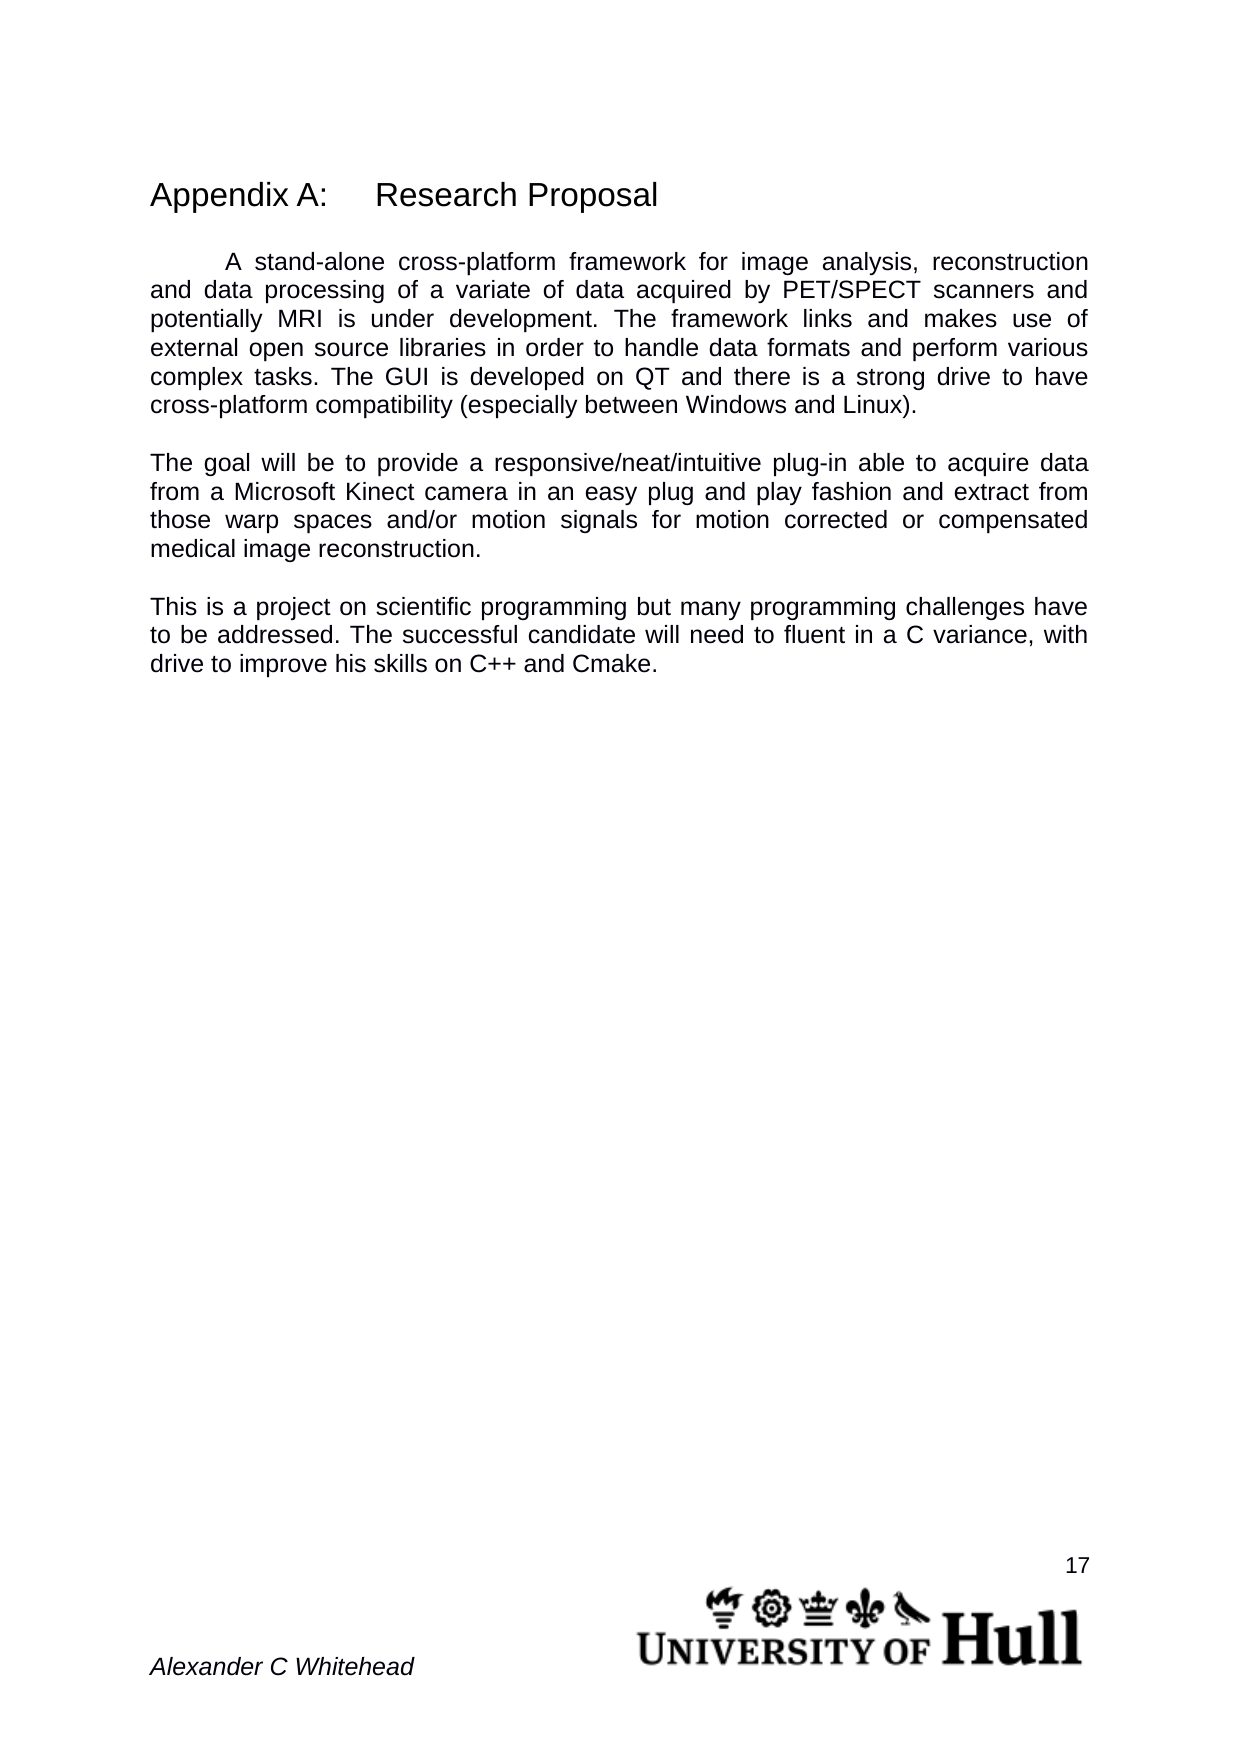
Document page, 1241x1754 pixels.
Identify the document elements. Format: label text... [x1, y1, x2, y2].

text A stand-alone cross-platform framework for image analysis, reconstruction and data processing of a variate of data acquired by PET/SPECT scanners and potentially MRI is under development. The framework links and makes use of external open source libraries in order to handle data formats and perform various complex tasks. The GUI is developed on QT and there is a strong drive to have cross-platform compatibility (especially between Windows and Linux). [150, 247, 1090, 419]
picture [630, 1578, 1091, 1675]
text The goal will be to provide a responsive/neat/intuitive plug-in able to acquire data from a Microsoft Kinect camera in an easy plug and play fashion and extract from those warp spaces and/or motion signals for motion corrected or compensated medical image reconstruction. [150, 448, 1090, 563]
text This is a project on scientific programming but many programming challenges have to be addressed. The successful candidate will need to fluent in a C variance, with drive to improve his skills on C++ and Cmake. [150, 592, 1090, 678]
subtitle Research Proposal [150, 175, 1090, 213]
